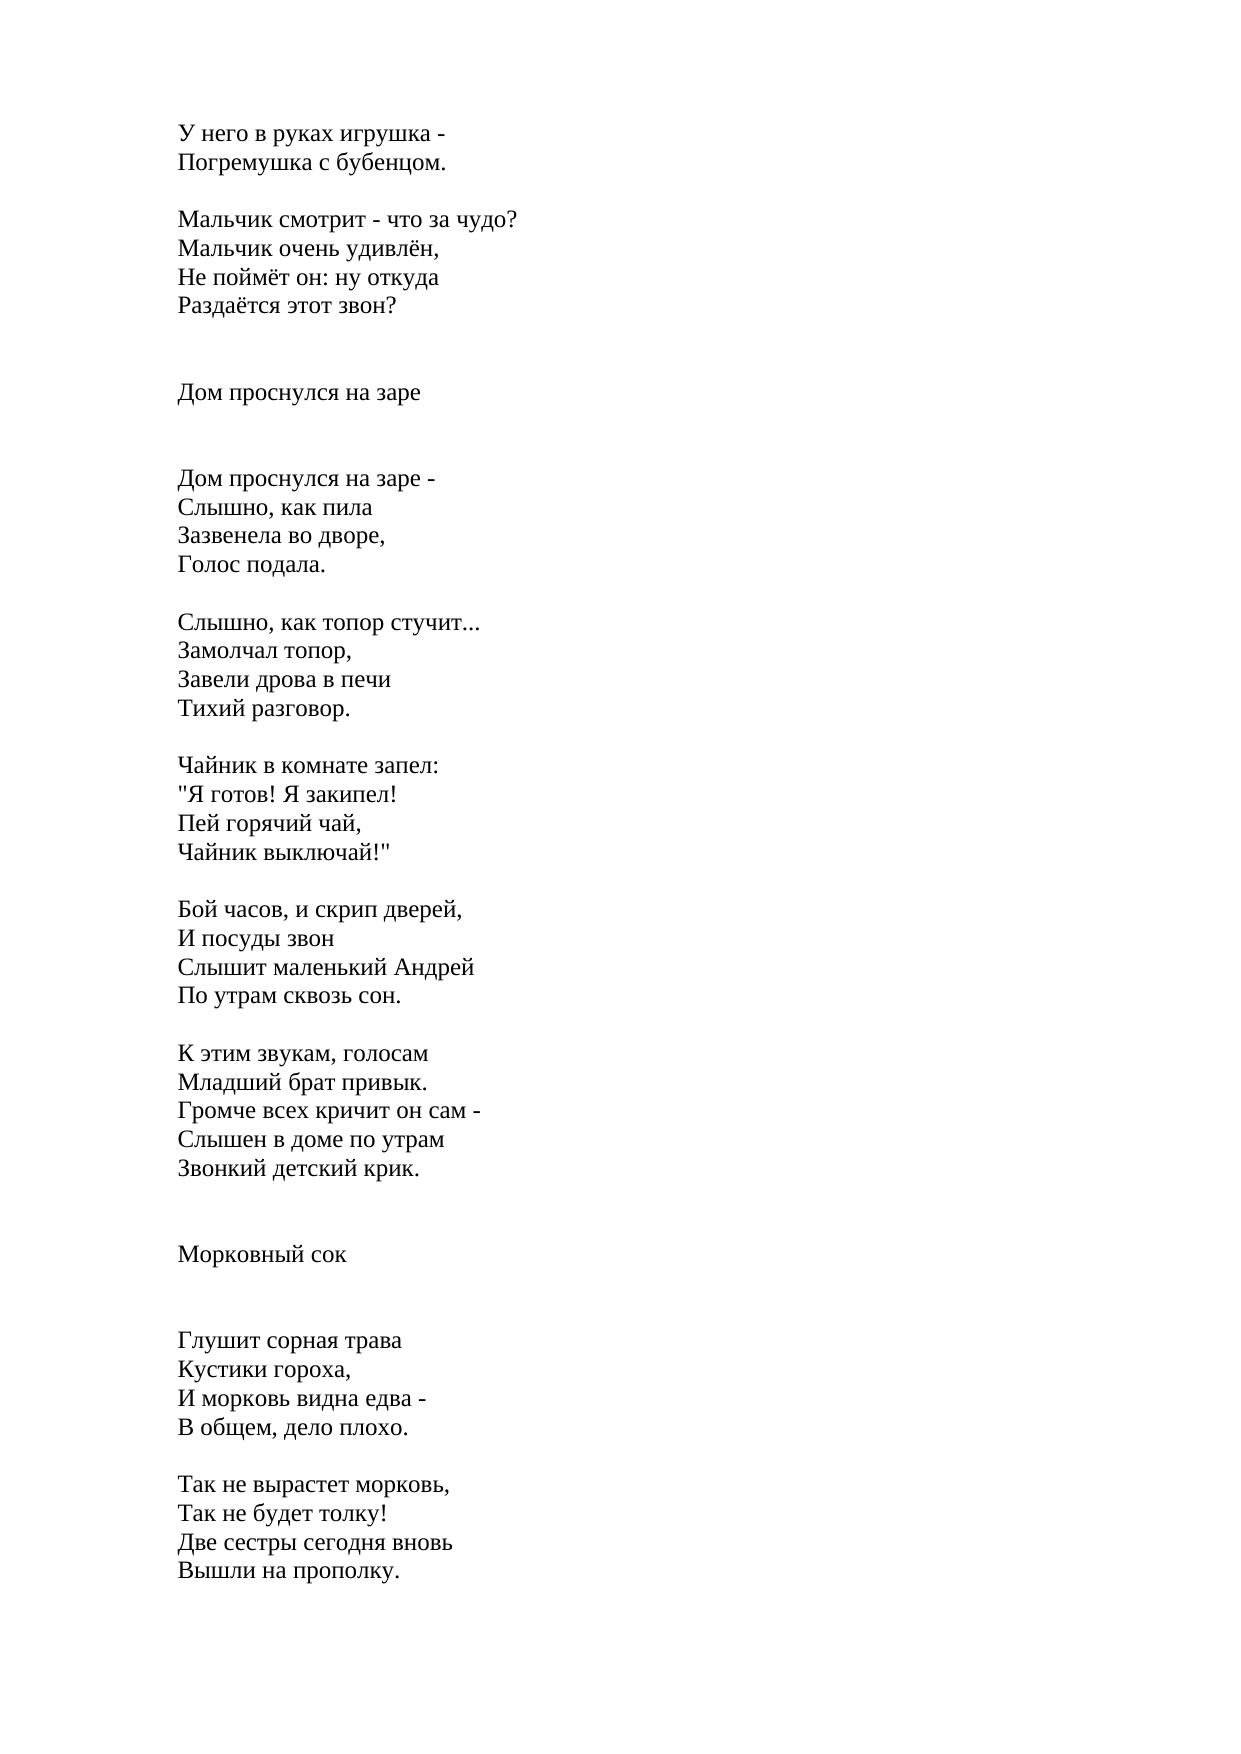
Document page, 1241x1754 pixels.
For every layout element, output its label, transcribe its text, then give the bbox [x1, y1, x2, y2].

text У него в руках игрушка - Погремушка с бубенцом. Мальчик смотрит - что за чудо? Мальчик очень удивлён, Не поймёт он: ну откуда Раздаётся этот звон? Дом проснулся на заре Дом проснулся на заре - Слышно, как пила Зазвенела во дворе, Голос подала. Слышно, как топор стучит... Замолчал топор, Завели дрова в печи Тихий разговор. Чайник в комнате запел: "Я готов! Я закипел! Пей горячий чай, Чайник выключай!" Бой часов, и скрип дверей, И посуды звон Слышит маленький Андрей По утрам сквозь сон. К этим звукам, голосам Младший брат привык. Громче всех кричит он сам - Слышен в доме по утрам Звонкий детский крик. Морковный сок Глушит сорная трава Кустики гороха, И морковь видна едва - В общем, дело плохо. Так не вырастет морковь, Так не будет толку! Две сестры сегодня вновь Вышли на прополку. [177, 118, 1152, 1613]
